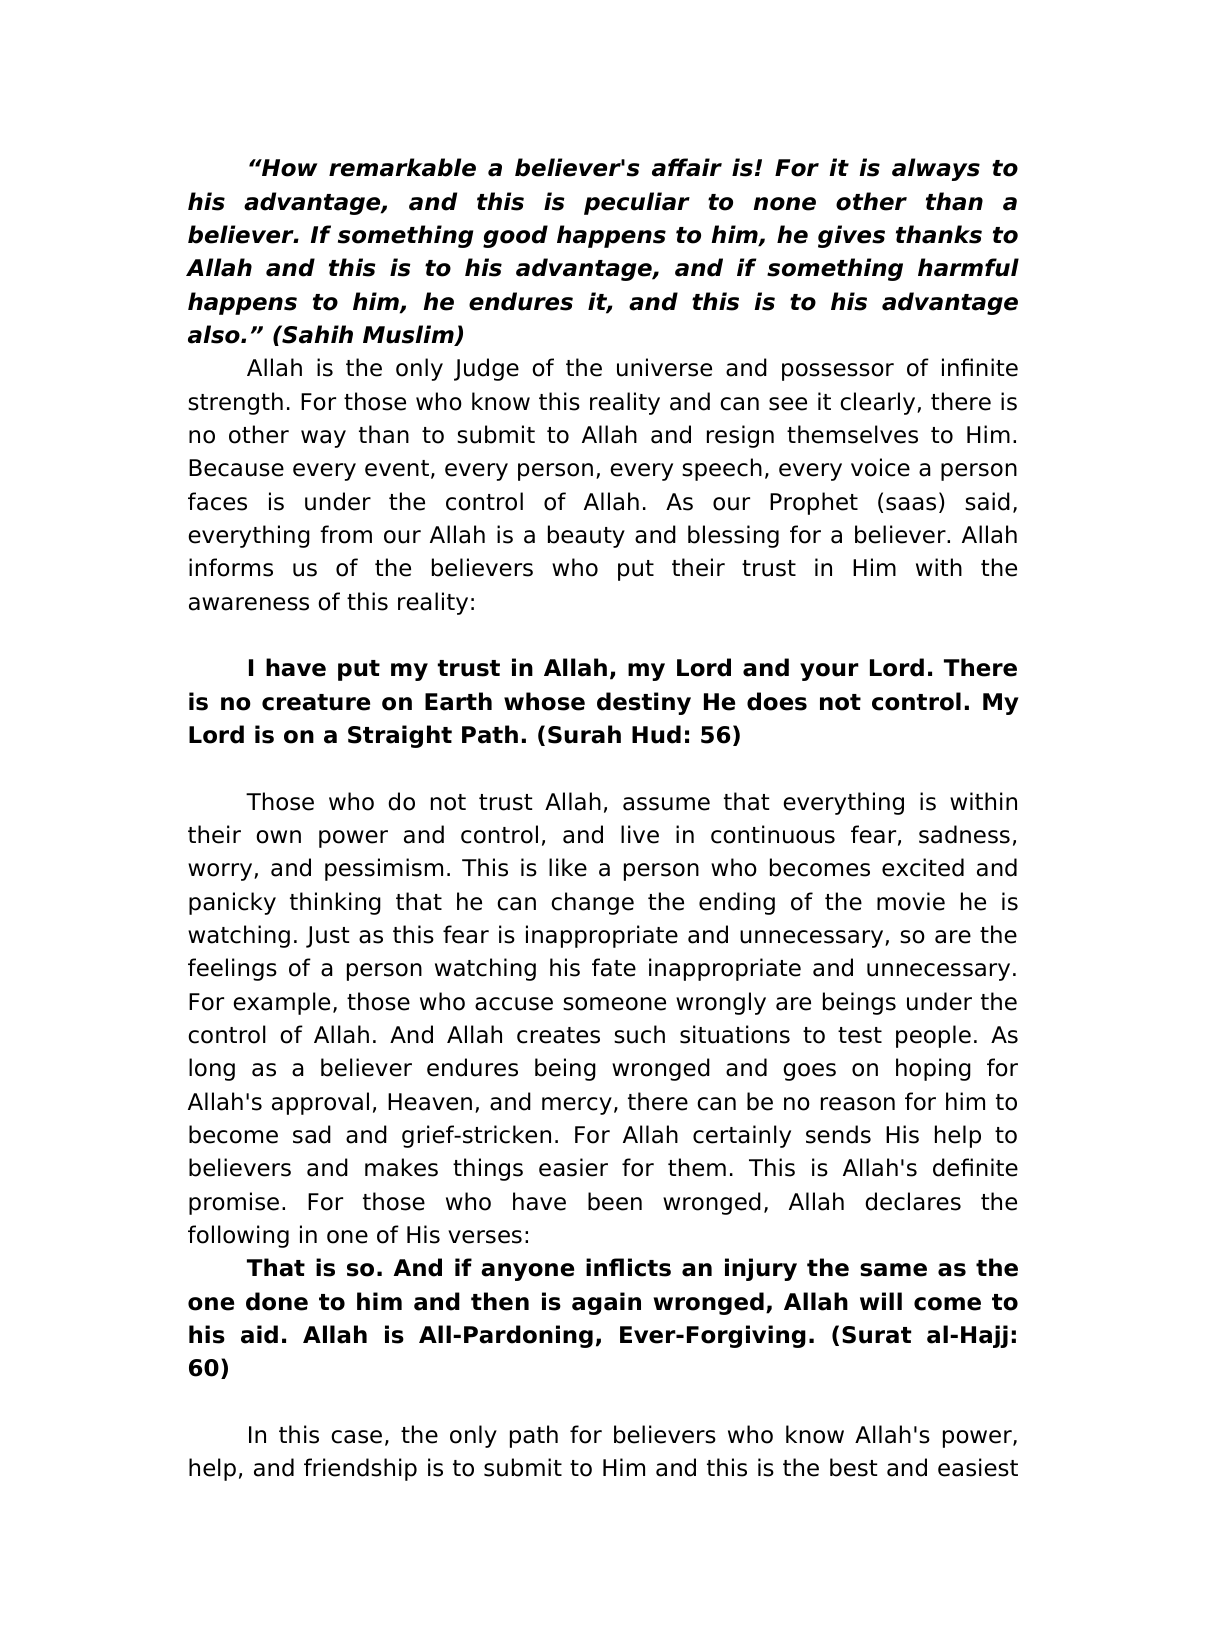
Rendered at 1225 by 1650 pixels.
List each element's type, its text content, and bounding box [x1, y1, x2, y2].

text In this case, the only path for believers who know Allah's power, help, and friendship is to submit to Him and this is the best and easiest [187, 1417, 1020, 1483]
text I have put my trust in Allah, my Lord and your Lord. There is no creature on Earth whose destiny He does not control. My Lord is on a Straight Path. (Surah Hud: 56) [187, 650, 1020, 750]
text “How remarkable a believer's affair is! For it is always to his advantage, and this is peculiar to none other than a believer. If something good happens to him, he gives thanks to Allah and this is to his advantage, and if something harmful happens to him, he endures it, and this is to his advantage also.” (Sahih Muslim) [187, 150, 1020, 350]
text That is so. And if anyone inflicts an injury the same as the one done to him and then is again wronged, Allah will come to his aid. Allah is All-Pardoning, Ever-Forgiving. (Surat al-Hajj: 60) [187, 1250, 1020, 1383]
text Those who do not trust Allah, assume that everything is within their own power and control, and live in continuous fear, sadness, worry, and pessimism. This is like a person who becomes excited and panicky thinking that he can change the ending of the movie he is watching. Just as this fear is inappropriate and unnecessary, so are the feelings of a person watching his fate inappropriate and unnecessary. For example, those who accuse someone wrongly are beings under the control of Allah. And Allah creates such situations to test people. As long as a believer endures being wronged and goes on hoping for Allah's approval, Heaven, and mercy, there can be no reason for him to become sad and grief-stricken. For Allah certainly sends His help to believers and makes things easier for them. This is Allah's definite promise. For those who have been wronged, Allah declares the following in one of His verses: [187, 783, 1020, 1250]
text Allah is the only Judge of the universe and possessor of infinite strength. For those who know this reality and can see it clearly, there is no other way than to submit to Allah and resign themselves to Him. Because every event, every person, every speech, every voice a person faces is under the control of Allah. As our Prophet (saas) said, everything from our Allah is a beauty and blessing for a believer. Allah informs us of the believers who put their trust in Him with the awareness of this reality: [187, 350, 1020, 617]
